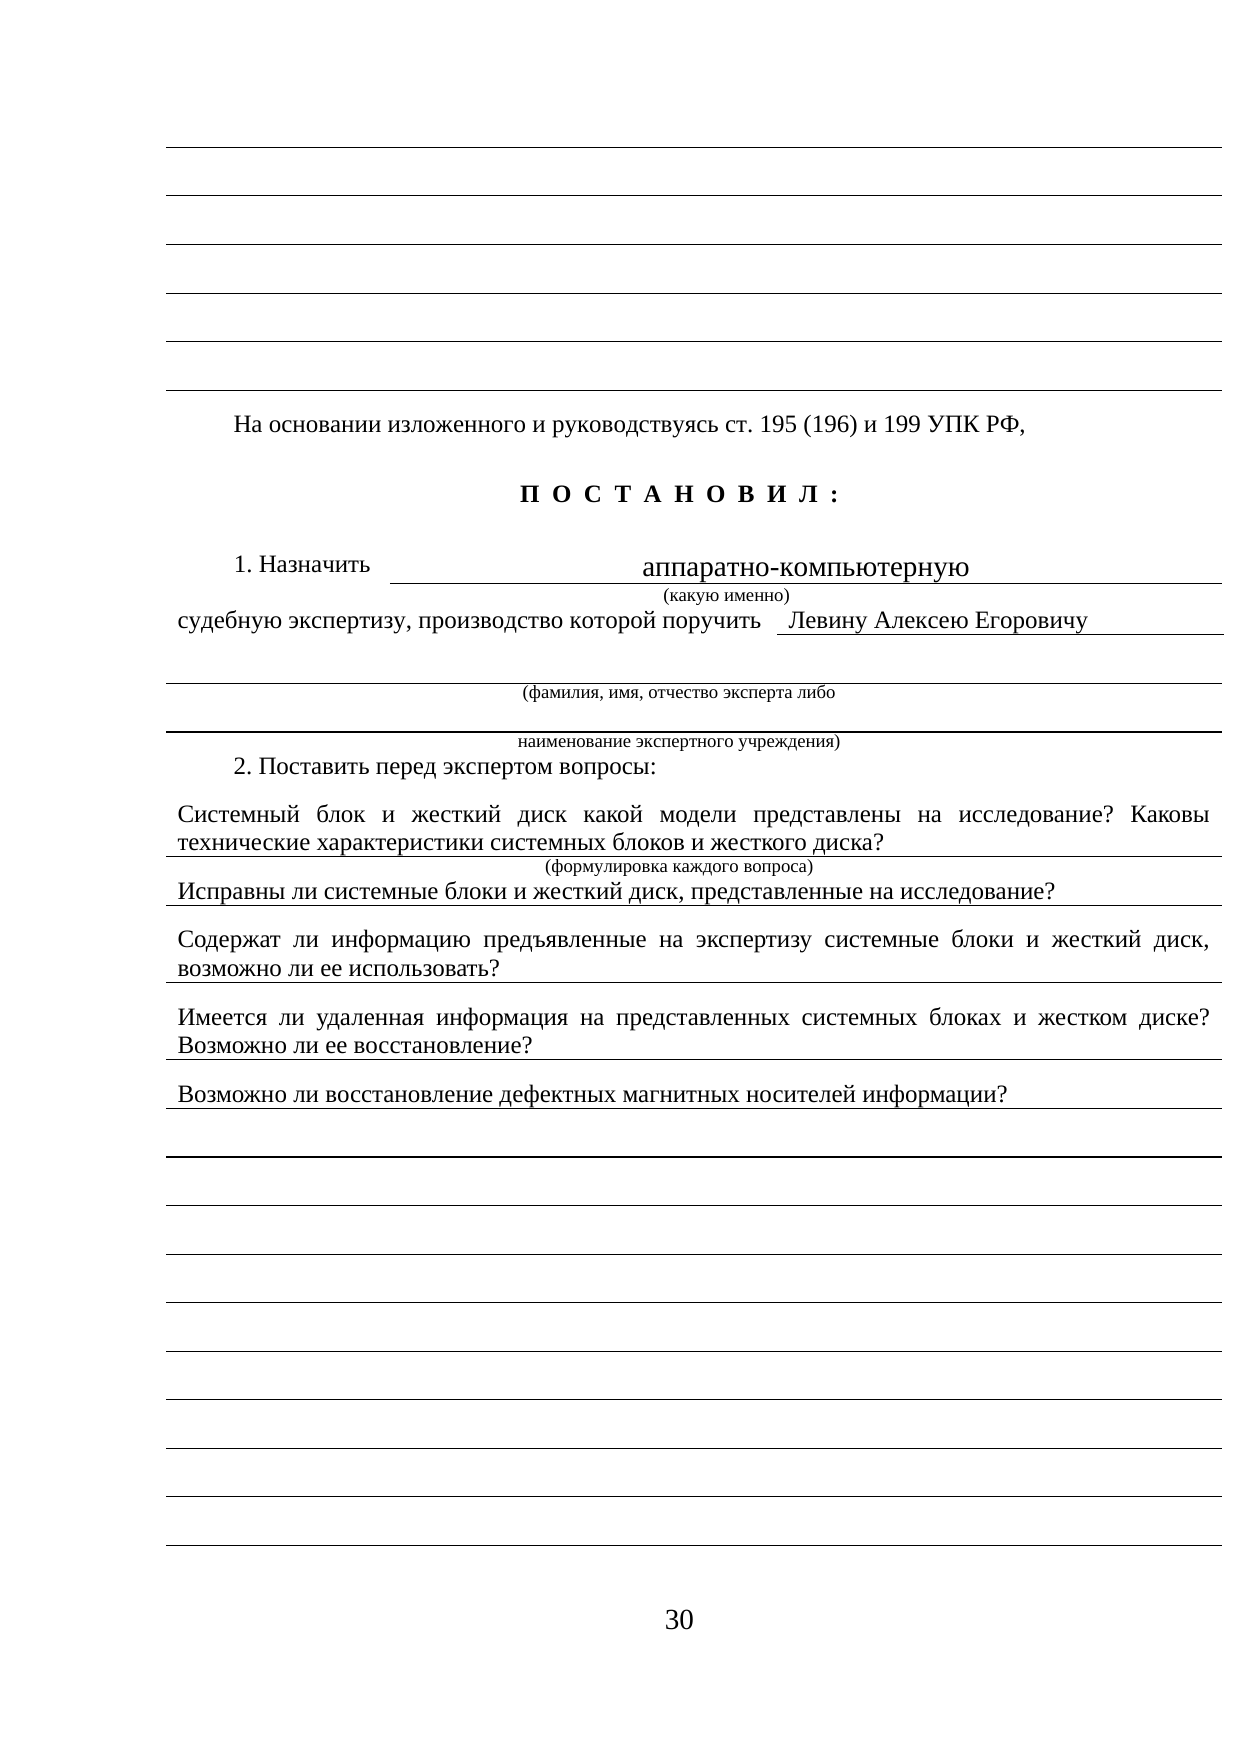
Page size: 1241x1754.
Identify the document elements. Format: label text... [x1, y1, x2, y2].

table_header [166, 361, 1222, 389]
table_header 2. Поставить перед экспертом вопросы: [166, 751, 1224, 780]
table_header [166, 264, 1222, 292]
table_header Возможно ли восстановление дефектных магнитных носителей информации? [166, 1079, 1222, 1108]
table_header 1. Назначить [166, 549, 390, 583]
table_header [166, 1419, 1222, 1448]
table_header [166, 1176, 1222, 1205]
table_header [166, 167, 1222, 195]
text (фамилия, имя, отчество эксперта либо [177, 684, 1181, 703]
table_header [166, 1128, 1222, 1156]
table_header [166, 118, 1222, 147]
table_header Имеется ли удаленная информация на представленных системных блоках и жестком диске? Возможно ли ее восстановление? [166, 1002, 1222, 1059]
text На основании изложенного и руководствуясь ст. 195 (196) и 199 УПК РФ, [177, 409, 1181, 438]
table_header [166, 312, 1222, 341]
table_header [166, 215, 1222, 244]
table_header [166, 703, 1222, 731]
table_header [166, 1273, 1222, 1302]
table_header Содержат ли информацию предъявленные на экспертизу системные блоки и жесткий диск, возможно ли ее использовать? [166, 925, 1222, 982]
table_header [166, 1468, 1222, 1496]
table_header аппаратно-компьютерную [390, 549, 1222, 583]
table_header Исправны ли системные блоки и жесткий диск, представленные на исследование? [166, 876, 1222, 905]
table_header [166, 1225, 1222, 1253]
table_header [166, 1370, 1222, 1399]
table_header [166, 1322, 1222, 1351]
table_header [166, 654, 1222, 683]
text (формулировка каждого вопроса) [177, 857, 1181, 876]
text (какую именно) [265, 584, 1188, 606]
table_header [166, 1516, 1222, 1545]
table_header судебную экспертизу, производство которой поручить [166, 606, 777, 634]
text наименование экспертного учреждения) [177, 733, 1181, 751]
table_header Левину Алексею Егоровичу [777, 606, 1224, 634]
table_header Системный блок и жесткий диск какой модели представлены на исследование? Каковы технические характеристики системных блоков и жесткого диска? [166, 799, 1222, 856]
text ПОСТАНОВИЛ: [177, 479, 1181, 508]
